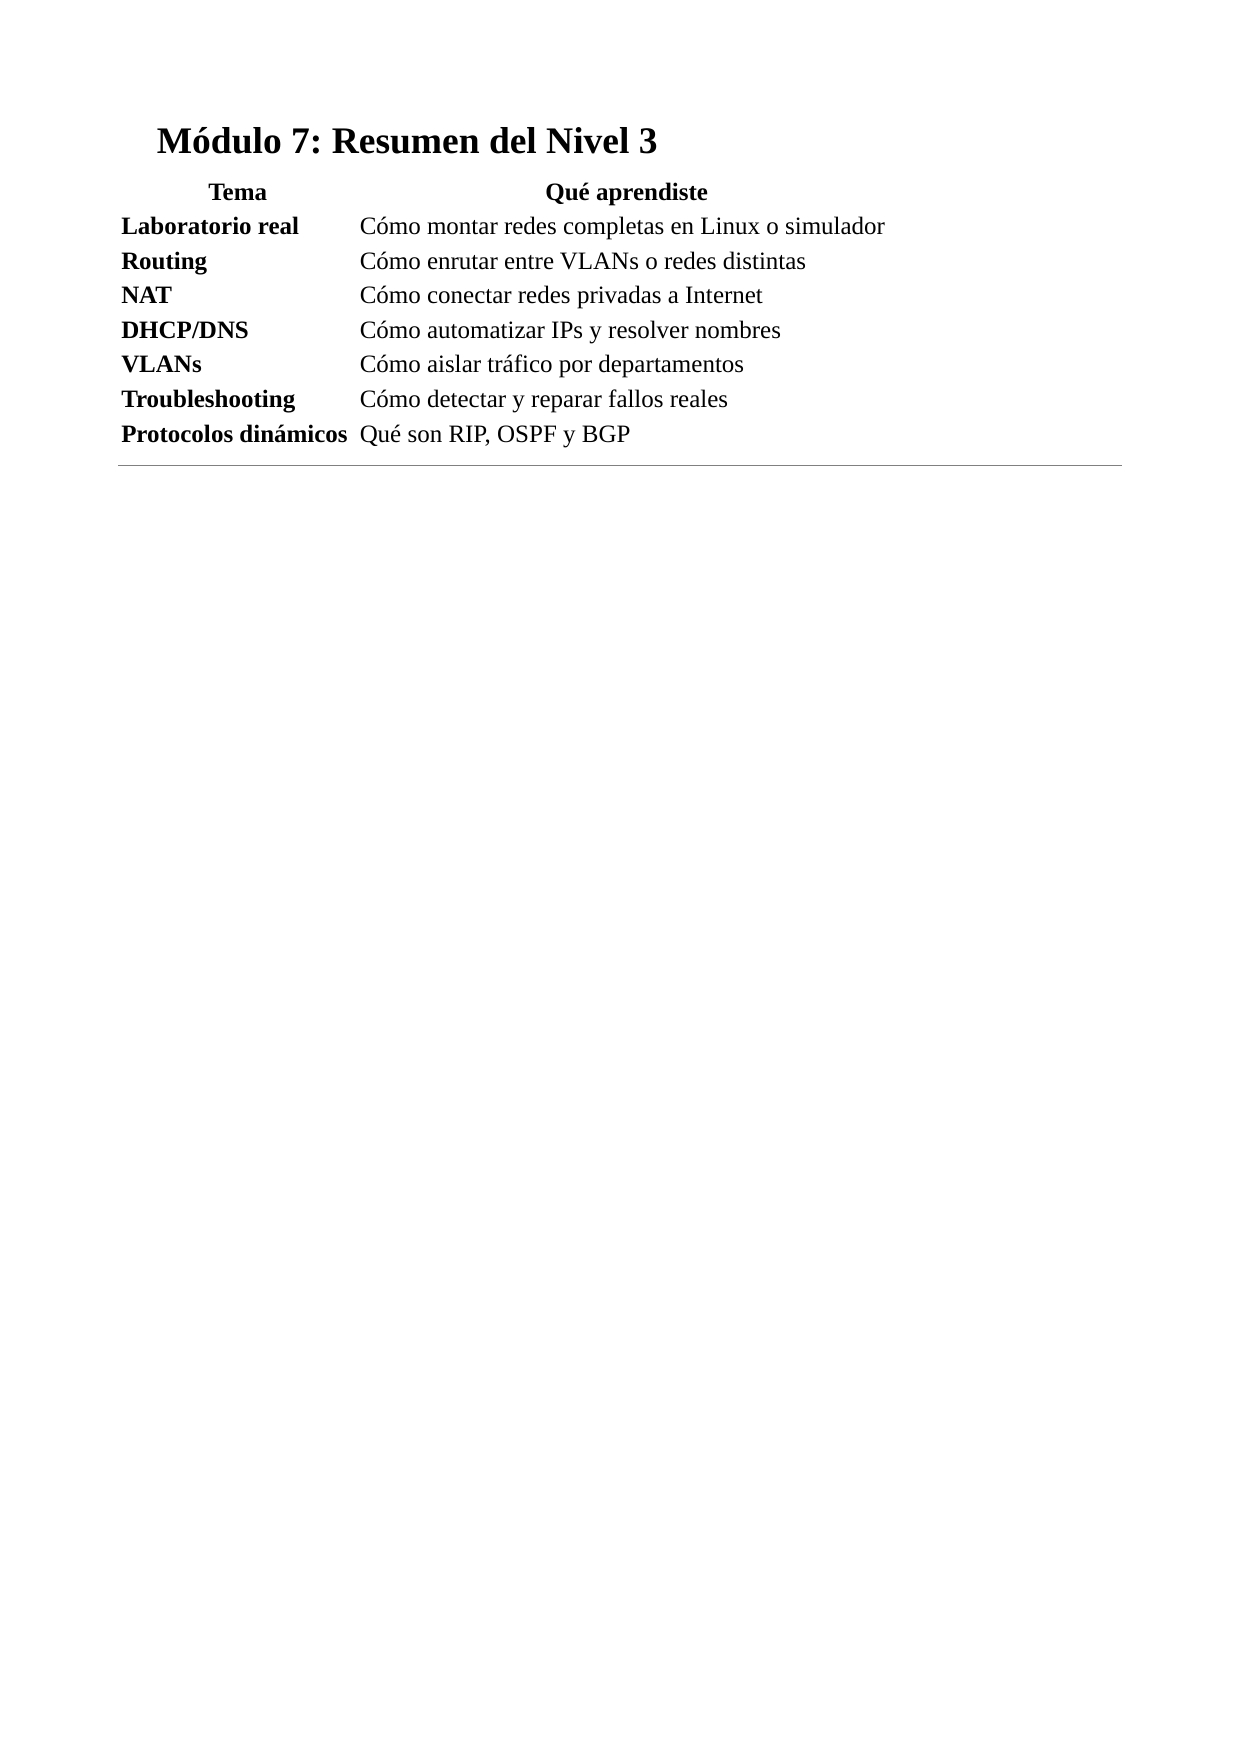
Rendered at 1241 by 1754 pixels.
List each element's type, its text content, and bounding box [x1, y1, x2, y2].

table_cell VLANs [118, 347, 357, 381]
table_cell Protocolos dinámicos [118, 416, 357, 450]
table_cell Cómo enrutar entre VLANs o redes distintas [357, 243, 896, 277]
table_header Tema [118, 174, 357, 208]
table_cell Laboratorio real [118, 208, 357, 243]
table_cell Cómo automatizar IPs y resolver nombres [357, 312, 896, 347]
table_cell Cómo montar redes completas en Linux o simulador [357, 208, 896, 243]
table_cell Cómo detectar y reparar fallos reales [357, 381, 896, 416]
table_cell Cómo conectar redes privadas a Internet [357, 278, 896, 312]
table_cell Troubleshooting [118, 381, 357, 416]
table_header Qué aprendiste [357, 174, 896, 208]
table_cell Routing [118, 243, 357, 277]
table_cell DHCP/DNS [118, 312, 357, 347]
subtitle 🧾 Módulo 7: Resumen del Nivel 3 [118, 118, 1122, 161]
table_cell Cómo aislar tráfico por departamentos [357, 347, 896, 381]
table_cell NAT [118, 278, 357, 312]
table_cell Qué son RIP, OSPF y BGP [357, 416, 896, 450]
